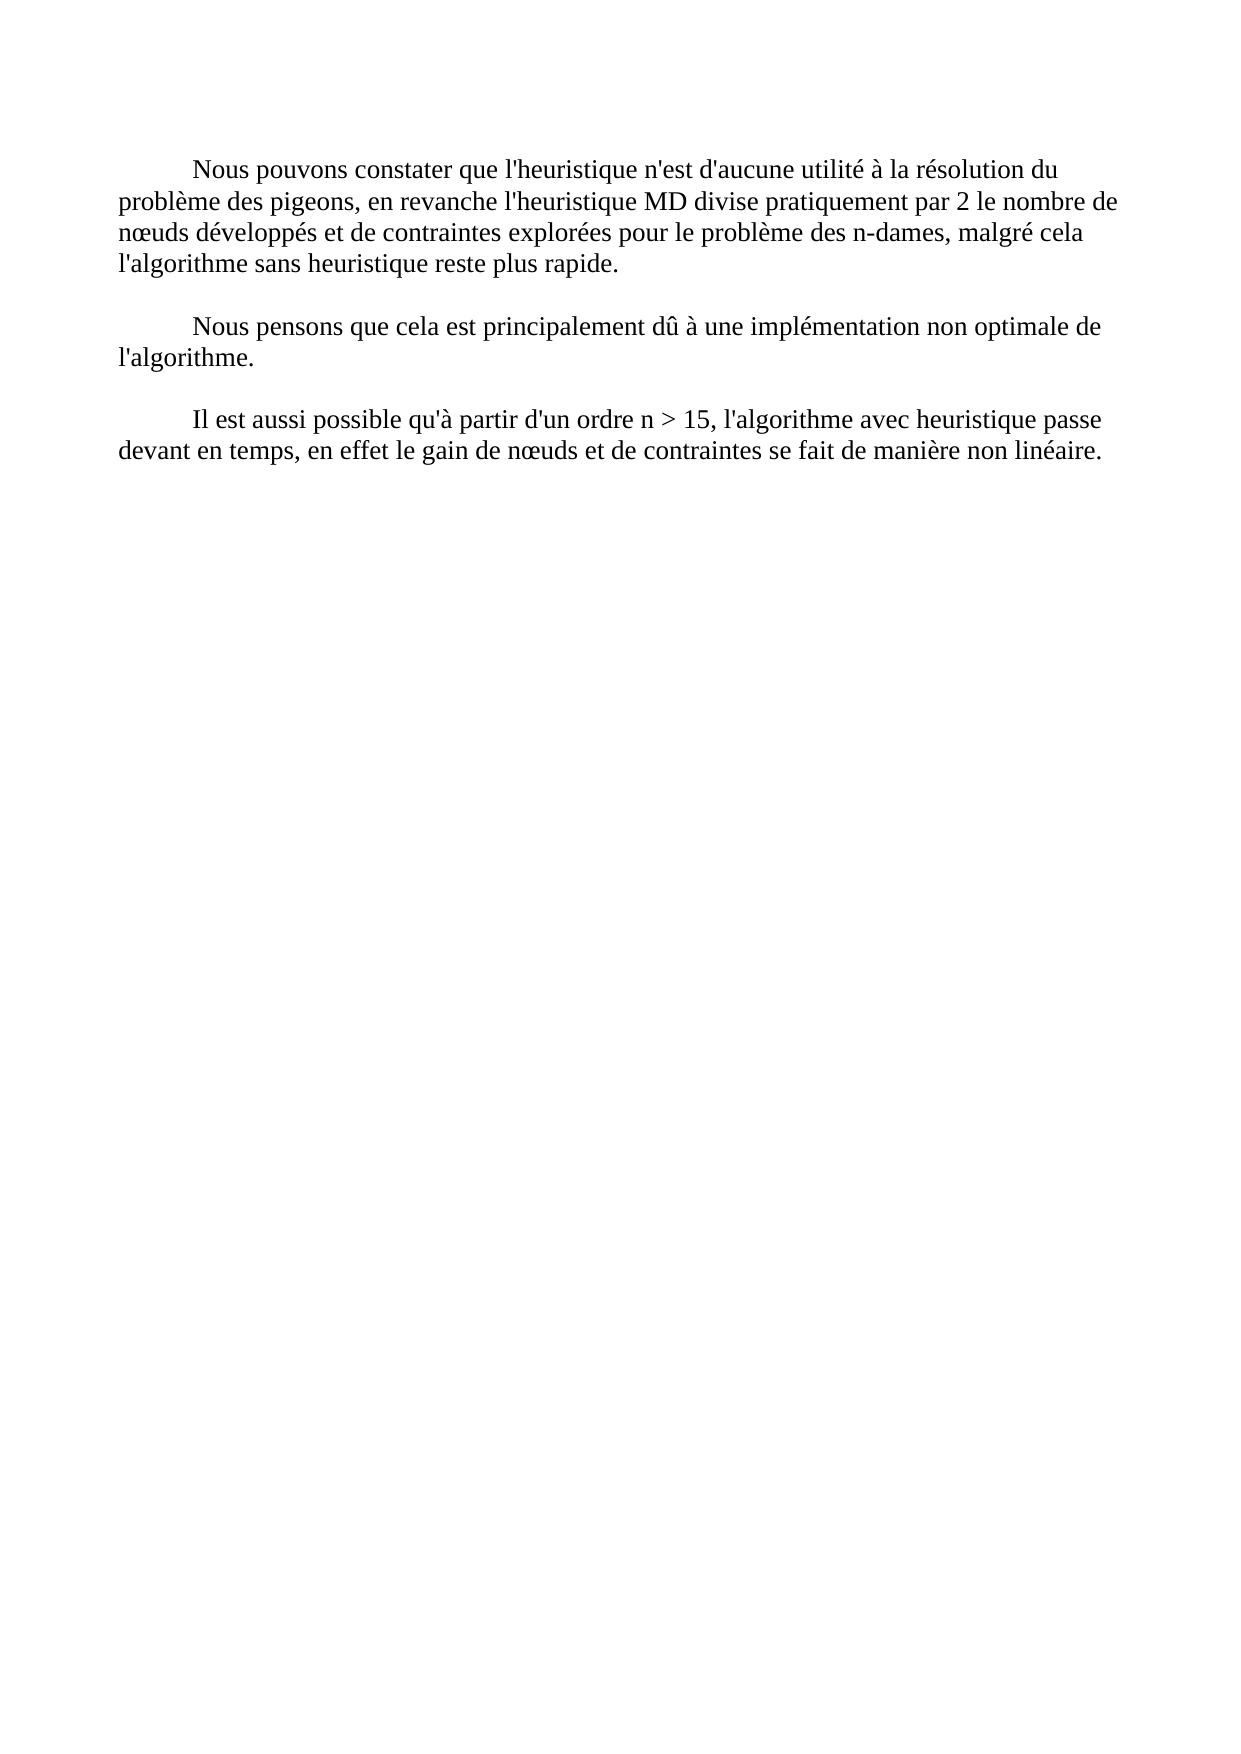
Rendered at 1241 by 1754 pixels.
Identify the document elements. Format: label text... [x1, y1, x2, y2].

text Il est aussi possible qu'à partir d'un ordre n > 15, l'algorithme avec heuristique passe devant en temps, en effet le gain de nœuds et de contraintes se fait de manière non linéaire. [118, 403, 1122, 466]
text Nous pensons que cela est principalement dû à une implémentation non optimale de l'algorithme. [118, 310, 1122, 372]
text Nous pouvons constater que l'heuristique n'est d'aucune utilité à la résolution du problème des pigeons, en revanche l'heuristique MD divise pratiquement par 2 le nombre de nœuds développés et de contraintes explorées pour le problème des n-dames, malgré cela l'algorithme sans heuristique reste plus rapide. [118, 152, 1122, 279]
